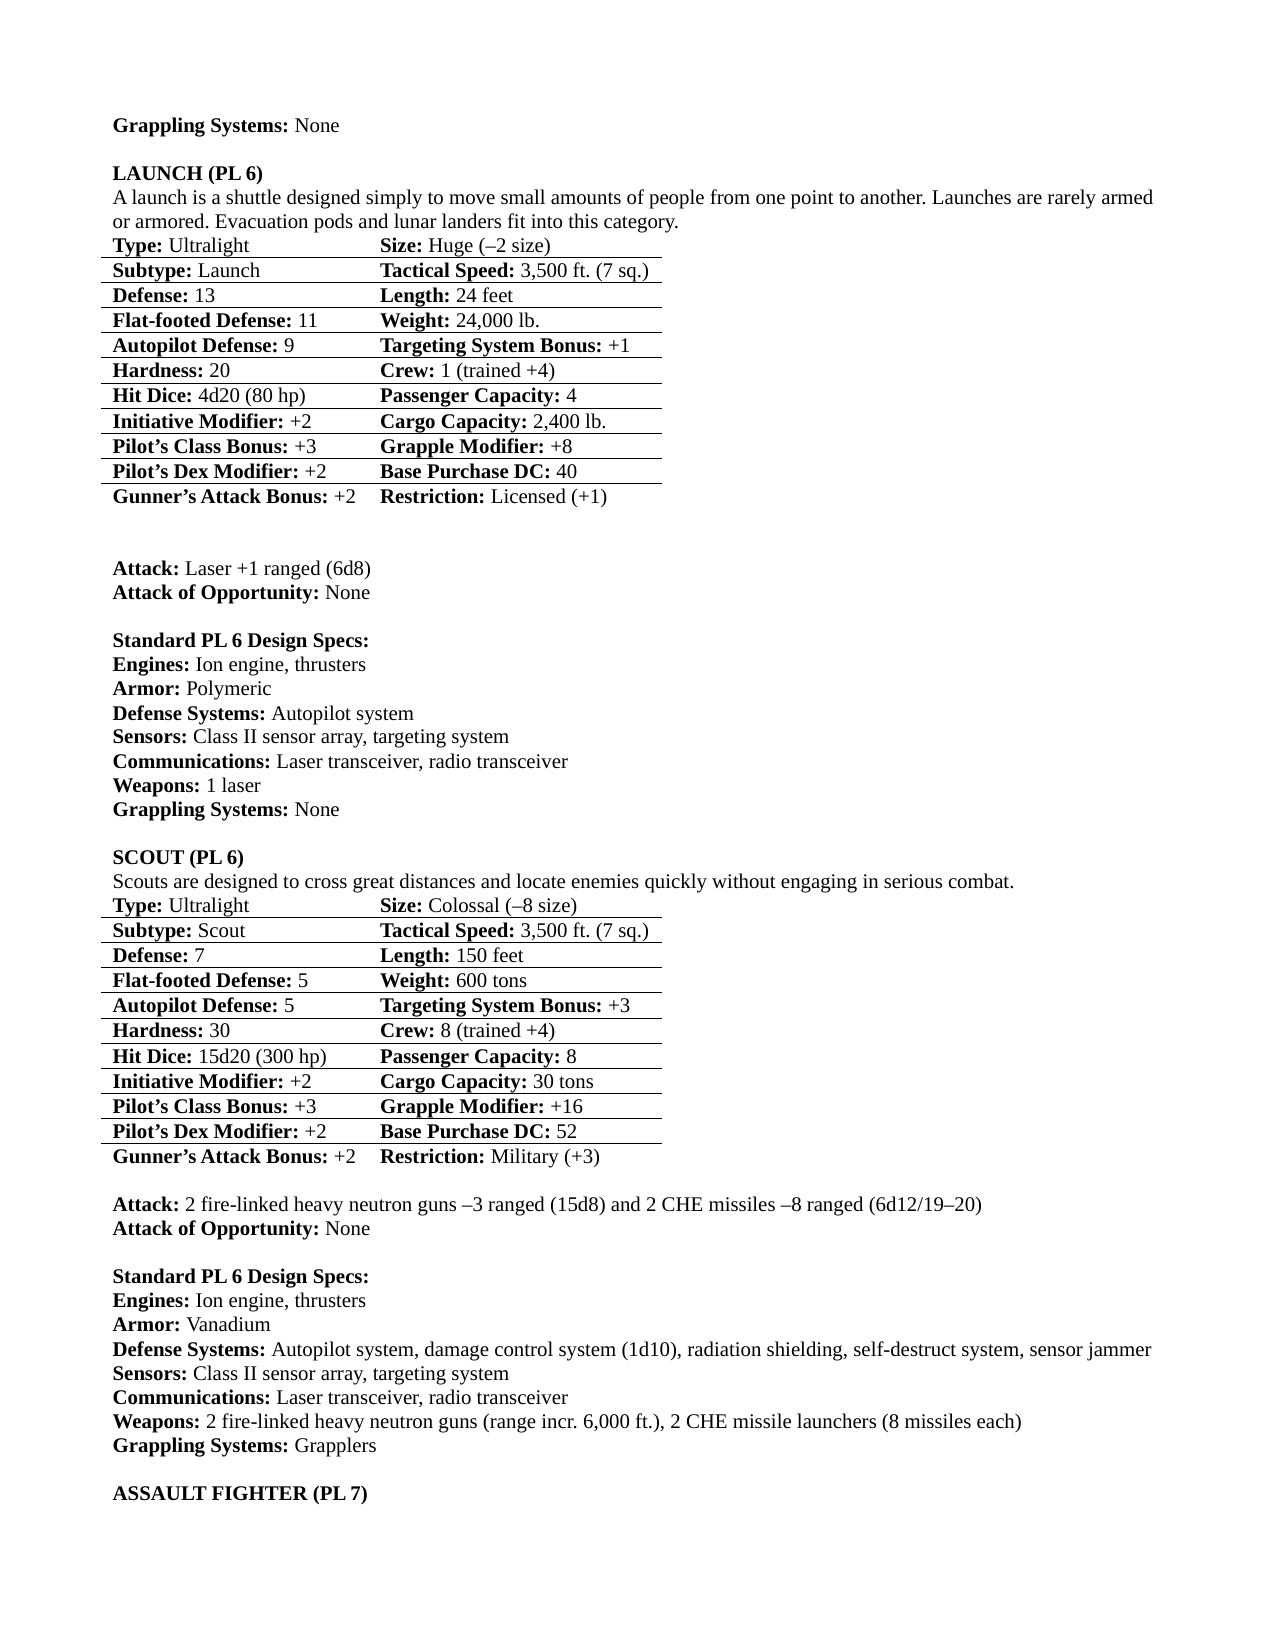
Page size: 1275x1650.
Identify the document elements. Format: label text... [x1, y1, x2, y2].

text A launch is a shuttle designed simply to move small amounts of people from one point to another. Launches are rarely armed or armored. Evacuation pods and lunar landers fit into this category. [112, 185, 1162, 233]
table_cell Initiative Modifier: +2 [101, 1069, 369, 1093]
text Communications: Laser transceiver, radio transceiver [112, 748, 1162, 773]
table_cell Hardness: 20 [101, 358, 369, 382]
table_cell Tactical Speed: 3,500 ft. (7 sq.) [369, 918, 662, 942]
text Weapons: 1 laser [112, 773, 1162, 797]
table_cell Pilot’s Class Bonus: +3 [101, 1094, 369, 1118]
text Standard PL 6 Design Specs: [112, 1264, 1162, 1288]
table_cell Length: 150 feet [369, 943, 662, 967]
text Attack: 2 fire-linked heavy neutron guns –3 ranged (15d8) and 2 CHE missiles –8 ranged (6d12/19–20) [112, 1192, 1162, 1216]
table_cell Flat-footed Defense: 5 [101, 968, 369, 992]
table_cell Hit Dice: 15d20 (300 hp) [101, 1044, 369, 1068]
text Engines: Ion engine, thrusters [112, 652, 1162, 676]
table_cell Pilot’s Dex Modifier: +2 [101, 459, 369, 483]
text Sensors: Class II sensor array, targeting system [112, 1361, 1162, 1384]
table_cell Passenger Capacity: 8 [369, 1044, 662, 1068]
text Scouts are designed to cross great distances and locate enemies quickly without engaging in serious combat. [112, 869, 1162, 893]
table_cell Restriction: Military (+3) [369, 1144, 662, 1168]
text Defense Systems: Autopilot system, damage control system (1d10), radiation shielding, self-destruct system, sensor jammer [112, 1336, 1162, 1361]
text LAUNCH (PL 6) [112, 161, 1162, 185]
table_cell Subtype: Launch [101, 258, 369, 282]
table_cell Cargo Capacity: 30 tons [369, 1069, 662, 1093]
table_cell Crew: 8 (trained +4) [369, 1019, 662, 1042]
text Weapons: 2 fire-linked heavy neutron guns (range incr. 6,000 ft.), 2 CHE missile launchers (8 missiles each) [112, 1409, 1162, 1433]
table_cell Flat-footed Defense: 11 [101, 308, 369, 332]
table_cell Cargo Capacity: 2,400 lb. [369, 409, 662, 433]
table_cell Pilot’s Class Bonus: +3 [101, 434, 369, 458]
table_header Type: Ultralight [101, 233, 369, 257]
text Grappling Systems: None [112, 797, 1162, 821]
table_cell Gunner’s Attack Bonus: +2 [101, 484, 369, 508]
table_cell Pilot’s Dex Modifier: +2 [101, 1119, 369, 1143]
table_cell Defense: 7 [101, 943, 369, 967]
table_header Size: Huge (–2 size) [369, 233, 662, 257]
text Grappling Systems: None [112, 112, 1162, 137]
table_cell Passenger Capacity: 4 [369, 384, 662, 407]
table_cell Initiative Modifier: +2 [101, 409, 369, 433]
text ASSAULT FIGHTER (PL 7) [112, 1481, 1162, 1505]
table_cell Gunner’s Attack Bonus: +2 [101, 1144, 369, 1168]
table_cell Base Purchase DC: 40 [369, 459, 662, 483]
table_cell Length: 24 feet [369, 283, 662, 307]
table_cell Weight: 24,000 lb. [369, 308, 662, 332]
table_cell Grapple Modifier: +16 [369, 1094, 662, 1118]
text SCOUT (PL 6) [112, 845, 1162, 869]
table_cell Tactical Speed: 3,500 ft. (7 sq.) [369, 258, 662, 282]
table_cell Grapple Modifier: +8 [369, 434, 662, 458]
table_header Type: Ultralight [101, 893, 369, 917]
table_cell Hardness: 30 [101, 1019, 369, 1042]
table_cell Targeting System Bonus: +1 [369, 333, 662, 357]
text Standard PL 6 Design Specs: [112, 628, 1162, 652]
text Attack of Opportunity: None [112, 580, 1162, 604]
text Defense Systems: Autopilot system [112, 700, 1162, 724]
table_cell Weight: 600 tons [369, 968, 662, 992]
text Attack of Opportunity: None [112, 1216, 1162, 1240]
table_cell Crew: 1 (trained +4) [369, 358, 662, 382]
text Armor: Vanadium [112, 1312, 1162, 1336]
table_cell Autopilot Defense: 5 [101, 993, 369, 1017]
text Engines: Ion engine, thrusters [112, 1288, 1162, 1312]
table_cell Targeting System Bonus: +3 [369, 993, 662, 1017]
table_cell Base Purchase DC: 52 [369, 1119, 662, 1143]
table_cell Restriction: Licensed (+1) [369, 484, 662, 508]
text Communications: Laser transceiver, radio transceiver [112, 1384, 1162, 1409]
table_cell Hit Dice: 4d20 (80 hp) [101, 384, 369, 407]
text Sensors: Class II sensor array, targeting system [112, 724, 1162, 748]
text Armor: Polymeric [112, 676, 1162, 700]
text Grappling Systems: Grapplers [112, 1433, 1162, 1457]
table_cell Defense: 13 [101, 283, 369, 307]
table_cell Subtype: Scout [101, 918, 369, 942]
table_cell Autopilot Defense: 9 [101, 333, 369, 357]
text Attack: Laser +1 ranged (6d8) [112, 556, 1162, 580]
table_header Size: Colossal (–8 size) [369, 893, 662, 917]
